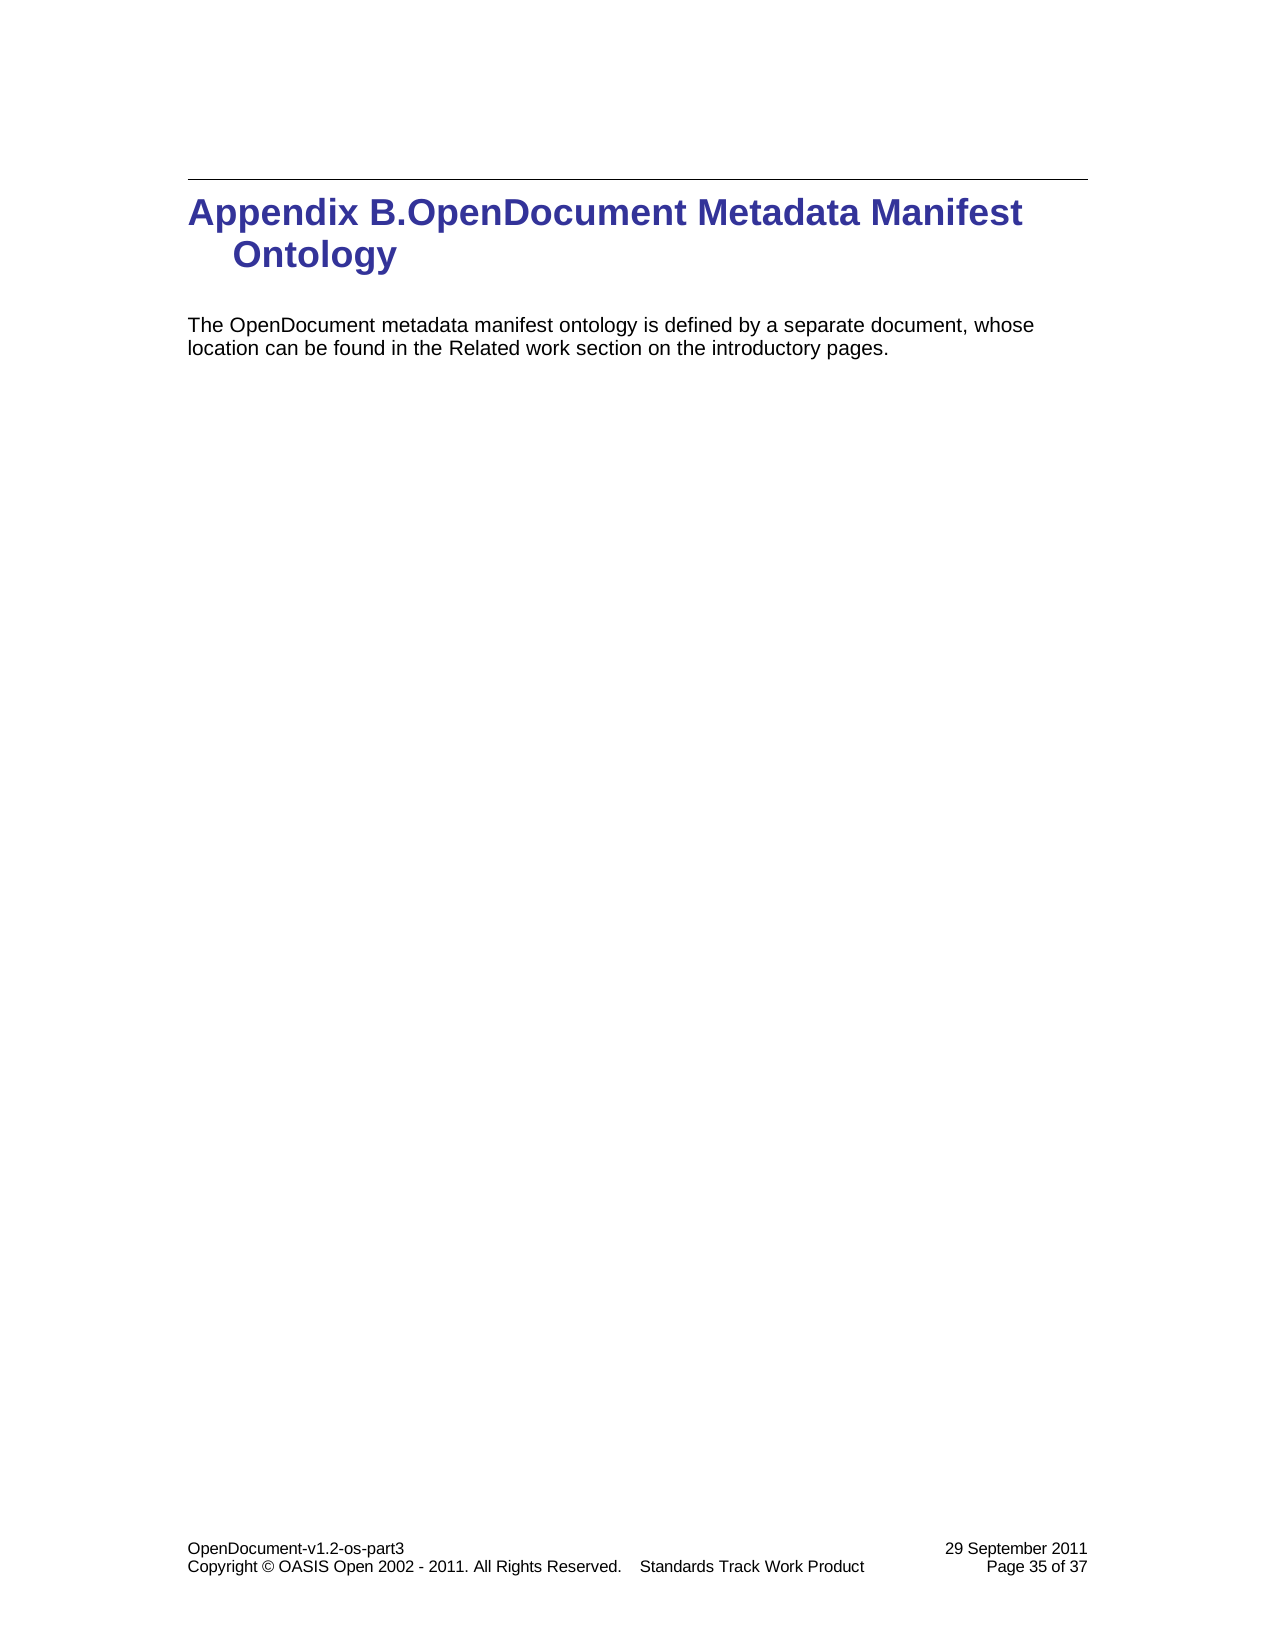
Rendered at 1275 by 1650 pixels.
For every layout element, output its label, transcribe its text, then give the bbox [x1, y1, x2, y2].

text The OpenDocument metadata manifest ontology is defined by a separate document, whose location can be found in the Related work section on the introductory pages. [187, 313, 1088, 360]
